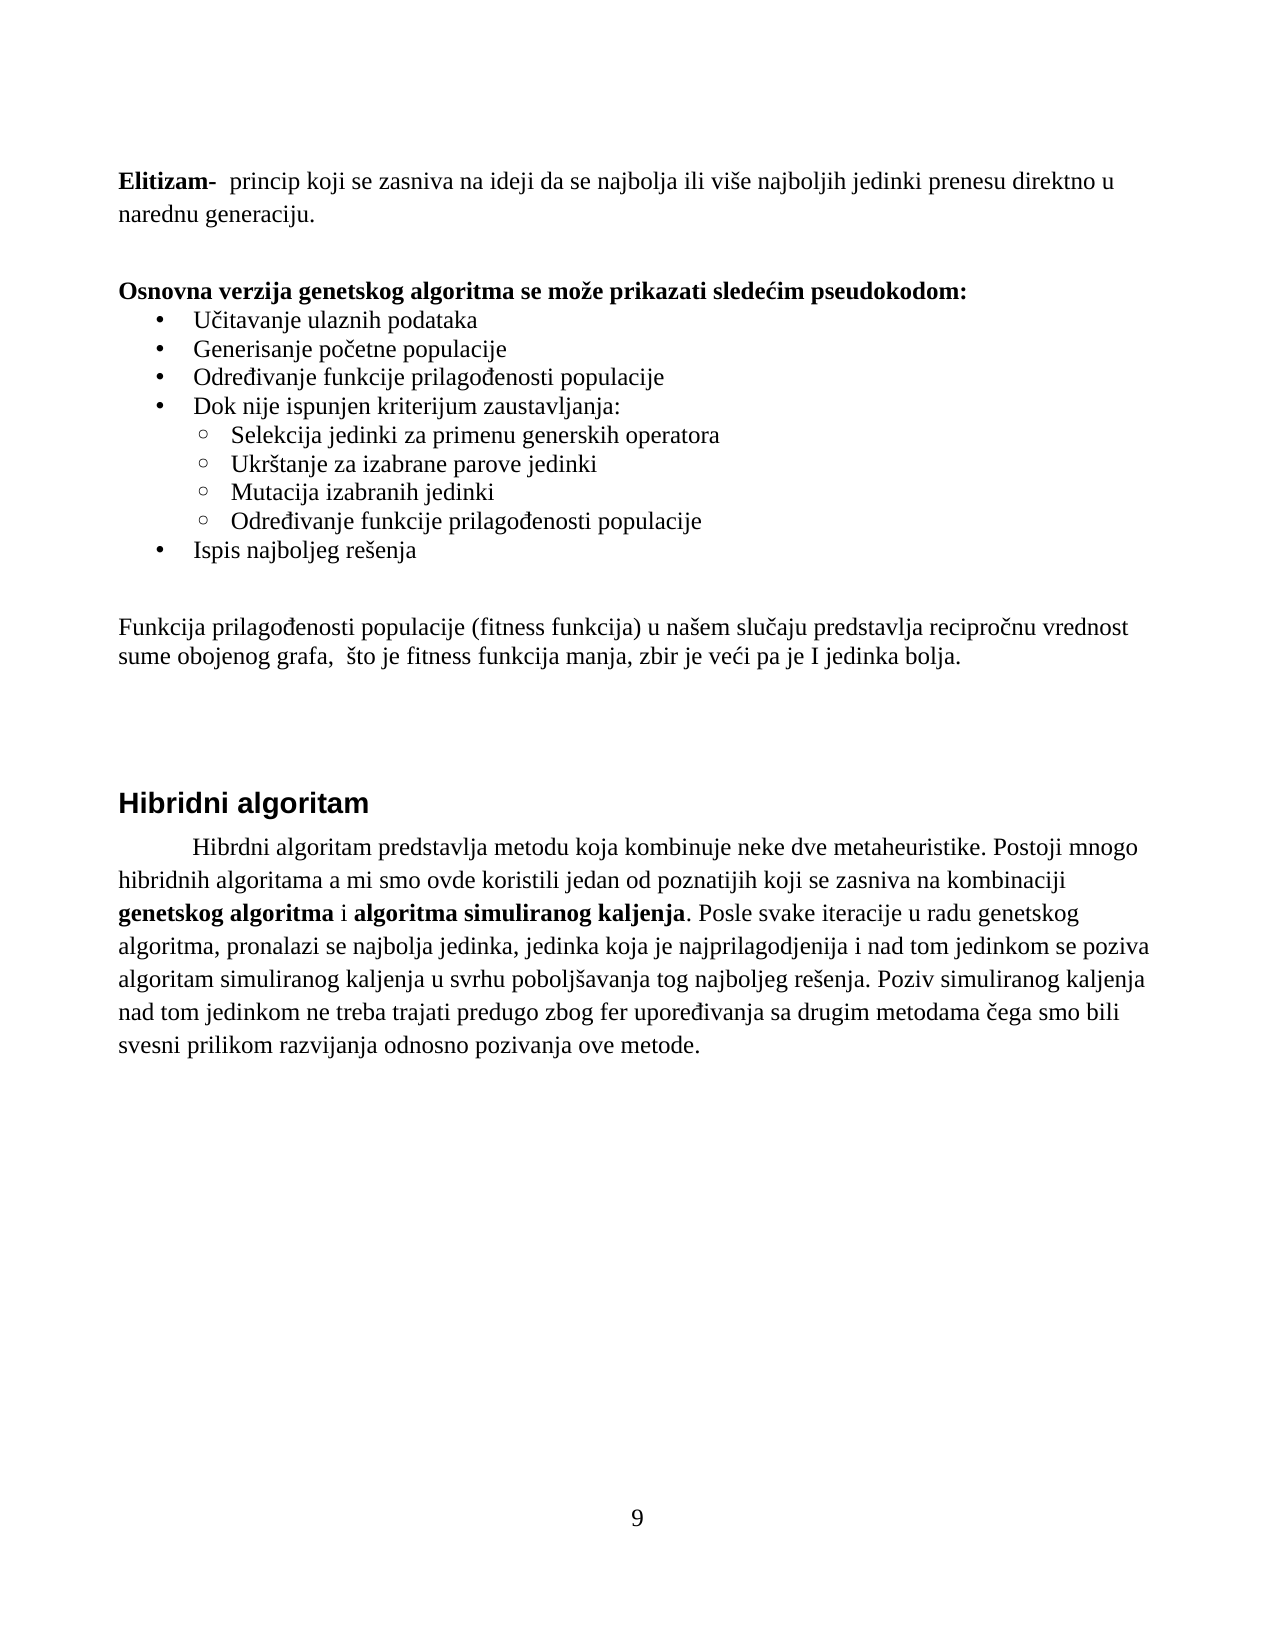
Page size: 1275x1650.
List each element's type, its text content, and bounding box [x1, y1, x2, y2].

list Određivanje funkcije prilagođenosti populacije [193, 506, 1157, 535]
text Osnovna verzija genetskog algoritma se može prikazati sledećim pseudokodom: [118, 246, 1157, 305]
list Mutacija izabranih jedinki [193, 477, 1157, 506]
text Funkcija prilagođenosti populacije (fitness funkcija) u našem slučaju predstavlja recipročnu vrednost sume obojenog grafa, što je fitness funkcija manja, zbir je veći pa je I jedinka bolja. [118, 612, 1157, 670]
list Selekcija jedinki za primenu generskih operatora [193, 420, 1157, 449]
list Ispis najboljeg rešenja [156, 535, 1157, 564]
subtitle Hibridni algoritam [118, 786, 1157, 819]
text Hibrdni algoritam predstavlja metodu koja kombinuje neke dve metaheuristike. Postoji mnogo hibridnih algoritama a mi smo ovde koristili jedan od poznatijih koji se zasniva na kombinaciji genetskog algoritma i algoritma simuliranog kaljenja. Posle svake iteracije u radu genetskog algoritma, pronalazi se najbolja jedinka, jedinka koja je najprilagodjenija i nad tom jedinkom se poziva algoritam simuliranog kaljenja u svrhu poboljšavanja tog najboljeg rešenja. Poziv simuliranog kaljenja nad tom jedinkom ne treba trajati predugo zbog fer upoređivanja sa drugim metodama čega smo bili svesni prilikom razvijanja odnosno pozivanja ove metode. [118, 832, 1157, 1059]
text Elitizam- princip koji se zasniva na ideji da se najbolja ili više najboljih jedinki prenesu direktno u narednu generaciju. [118, 166, 1157, 227]
list Generisanje početne populacije [156, 334, 1157, 362]
list Dok nije ispunjen kriterijum zaustavljanja: [156, 391, 1157, 420]
list Određivanje funkcije prilagođenosti populacije [156, 362, 1157, 391]
list Učitavanje ulaznih podataka [156, 305, 1157, 334]
list Ukrštanje za izabrane parove jedinki [193, 449, 1157, 477]
